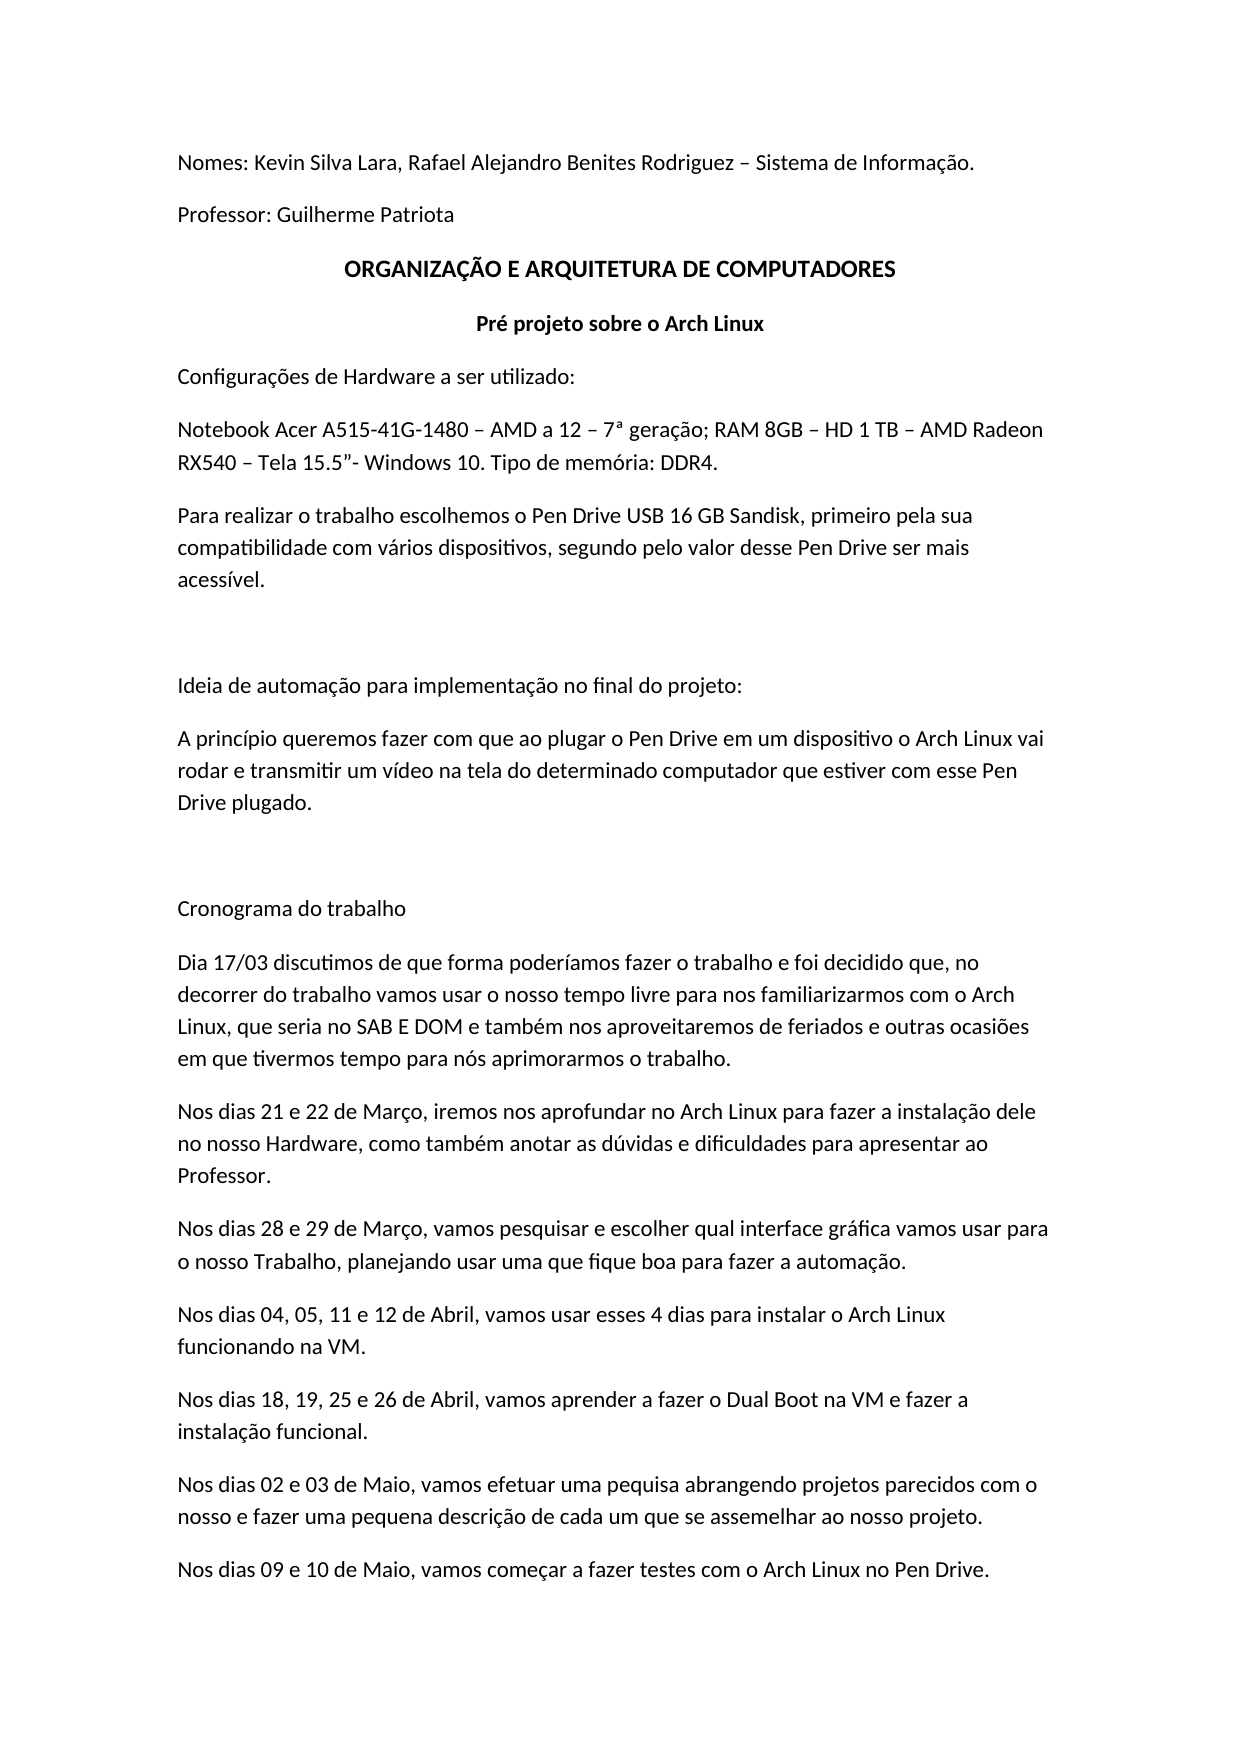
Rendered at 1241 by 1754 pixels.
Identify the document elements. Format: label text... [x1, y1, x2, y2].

text Professor: Guilherme Patriota [177, 201, 1063, 229]
text Nos dias 02 e 03 de Maio, vamos efetuar uma pequisa abrangendo projetos parecidos com o nosso e fazer uma pequena descrição de cada um que se assemelhar ao nosso projeto. [177, 1470, 1063, 1530]
text Para realizar o trabalho escolhemos o Pen Drive USB 16 GB Sandisk, primeiro pela sua compatibilidade com vários dispositivos, segundo pelo valor desse Pen Drive ser mais acessível. [177, 501, 1063, 593]
text Nomes: Kevin Silva Lara, Rafael Alejandro Benites Rodriguez – Sistema de Informação. [177, 148, 1063, 176]
text ORGANIZAÇÃO E ARQUITETURA DE COMPUTADORES [177, 254, 1063, 284]
text Nos dias 18, 19, 25 e 26 de Abril, vamos aprender a fazer o Dual Boot na VM e fazer a instalação funcional. [177, 1385, 1063, 1445]
text Cronograma do trabalho [177, 894, 1063, 923]
text Configurações de Hardware a ser utilizado: [177, 362, 1063, 391]
text Nos dias 28 e 29 de Março, vamos pesquisar e escolher qual interface gráfica vamos usar para o nosso Trabalho, planejando usar uma que fique boa para fazer a automação. [177, 1214, 1063, 1275]
text Nos dias 04, 05, 11 e 12 de Abril, vamos usar esses 4 dias para instalar o Arch Linux funcionando na VM. [177, 1300, 1063, 1360]
text A princípio queremos fazer com que ao plugar o Pen Drive em um dispositivo o Arch Linux vai rodar e transmitir um vídeo na tela do determinado computador que estiver com esse Pen Drive plugado. [177, 724, 1063, 817]
text Notebook Acer A515-41G-1480 – AMD a 12 – 7ª geração; RAM 8GB – HD 1 TB – AMD Radeon RX540 – Tela 15.5”- Windows 10. Tipo de memória: DDR4. [177, 416, 1063, 476]
text Pré projeto sobre o Arch Linux [177, 309, 1063, 337]
text Nos dias 21 e 22 de Março, iremos nos aprofundar no Arch Linux para fazer a instalação dele no nosso Hardware, como também anotar as dúvidas e dificuldades para apresentar ao Professor. [177, 1097, 1063, 1189]
text Ideia de automação para implementação no final do projeto: [177, 671, 1063, 699]
text Nos dias 09 e 10 de Maio, vamos começar a fazer testes com o Arch Linux no Pen Drive. [177, 1555, 1063, 1583]
text Dia 17/03 discutimos de que forma poderíamos fazer o trabalho e foi decidido que, no decorrer do trabalho vamos usar o nosso tempo livre para nos familiarizarmos com o Arch Linux, que seria no SAB E DOM e também nos aproveitaremos de feriados e outras ocasiões em que tivermos tempo para nós aprimorarmos o trabalho. [177, 948, 1063, 1072]
